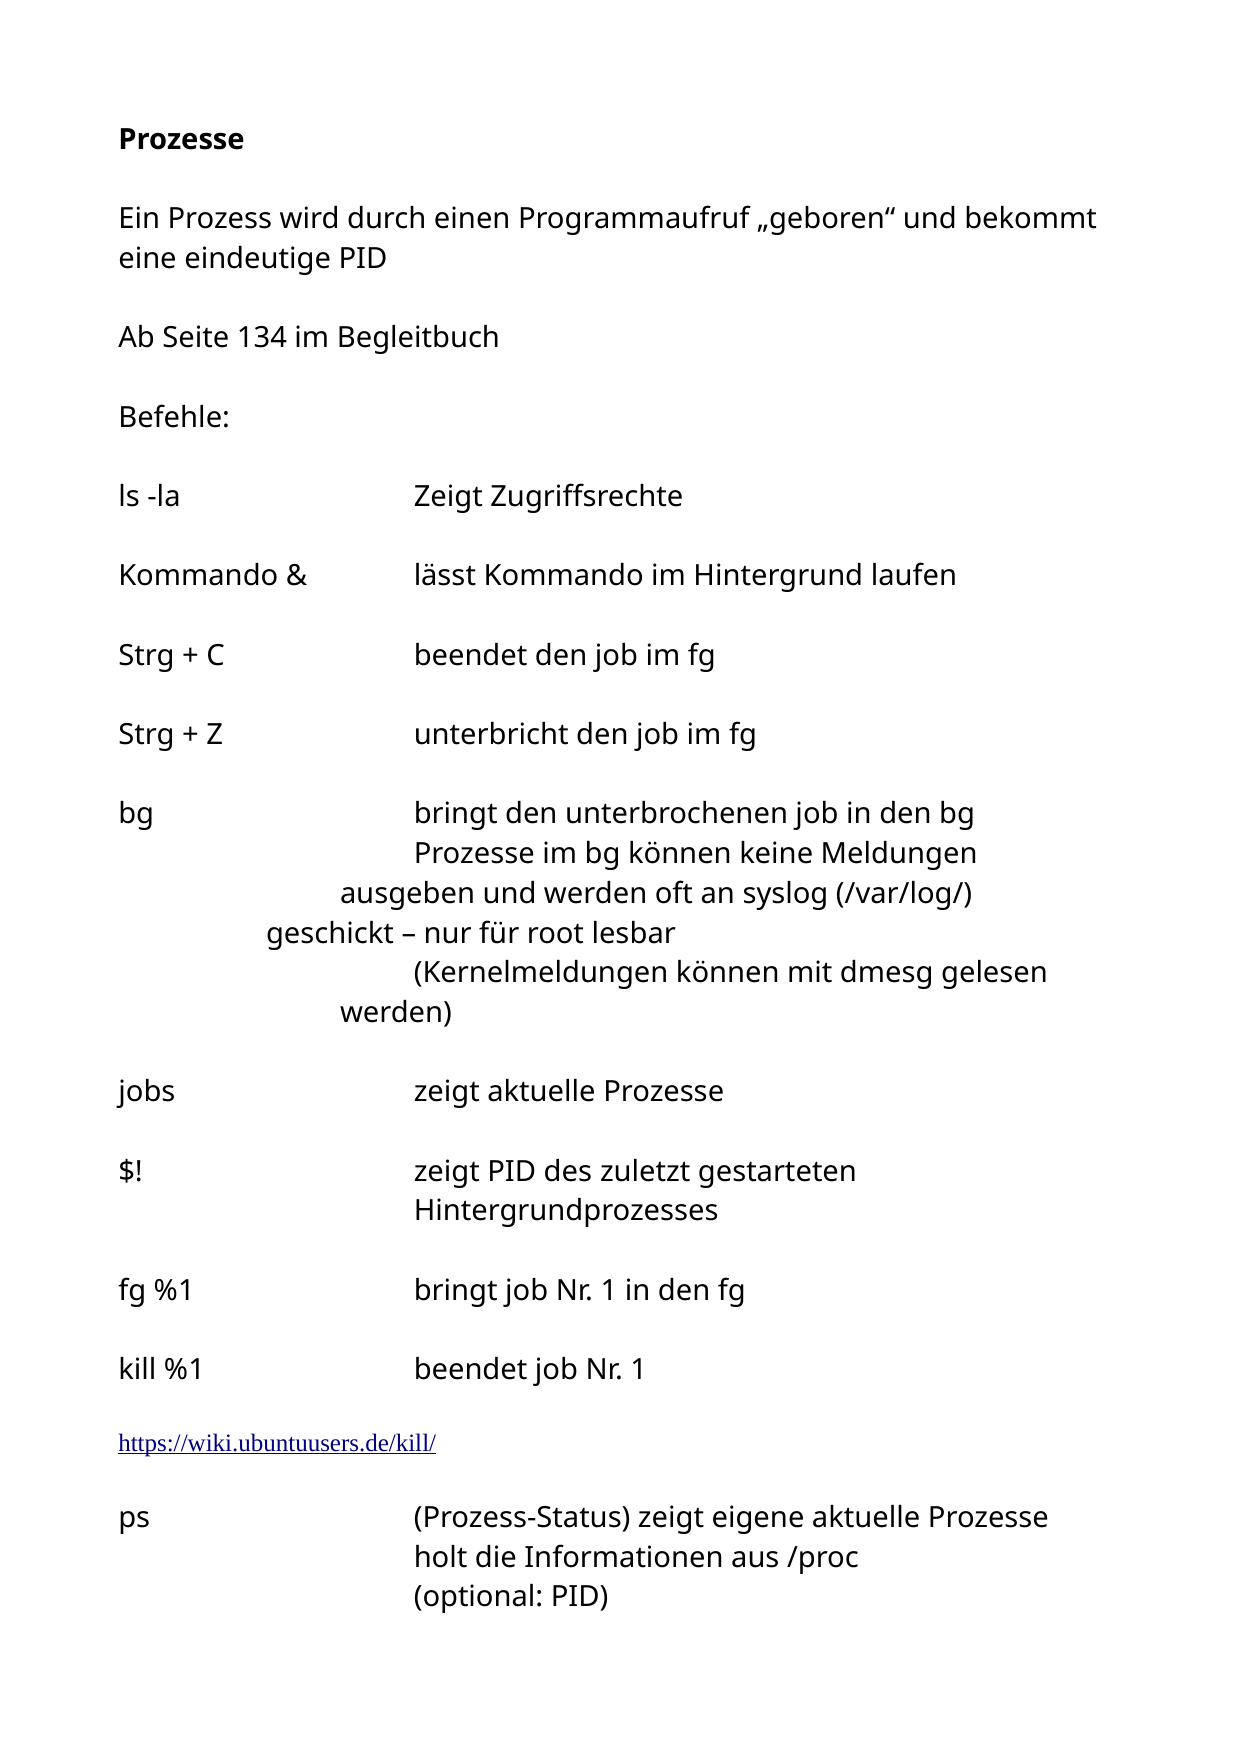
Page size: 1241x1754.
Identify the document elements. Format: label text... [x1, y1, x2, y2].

text Ein Prozess wird durch einen Programmaufruf „geboren“ und bekommt eine eindeutige PID Ab Seite 134 im Begleitbuch Befehle: [118, 197, 1122, 436]
text Prozesse [118, 118, 1122, 158]
text ls -la Zeigt Zugriffsrechte Kommando & lässt Kommando im Hintergrund laufen Strg + C beendet den job im fg Strg + Z unterbricht den job im fg bg bringt den unterbrochenen job in den bg Prozesse im bg können keine Meldungen ausgeben und werden oft an syslog (/var/log/) geschickt – nur für root lesbar (Kernelmeldungen können mit dmesg gelesen werden) jobs zeigt aktuelle Prozesse $! zeigt PID des zuletzt gestarteten Hintergrundprozesses fg %1 bringt job Nr. 1 in den fg kill %1 beendet job Nr. 1 https://wiki.ubuntuusers.de/kill/ ps (Prozess-Status) zeigt eigene aktuelle Prozesse holt die Informationen aus /proc (optional: PID) [118, 475, 1122, 1615]
